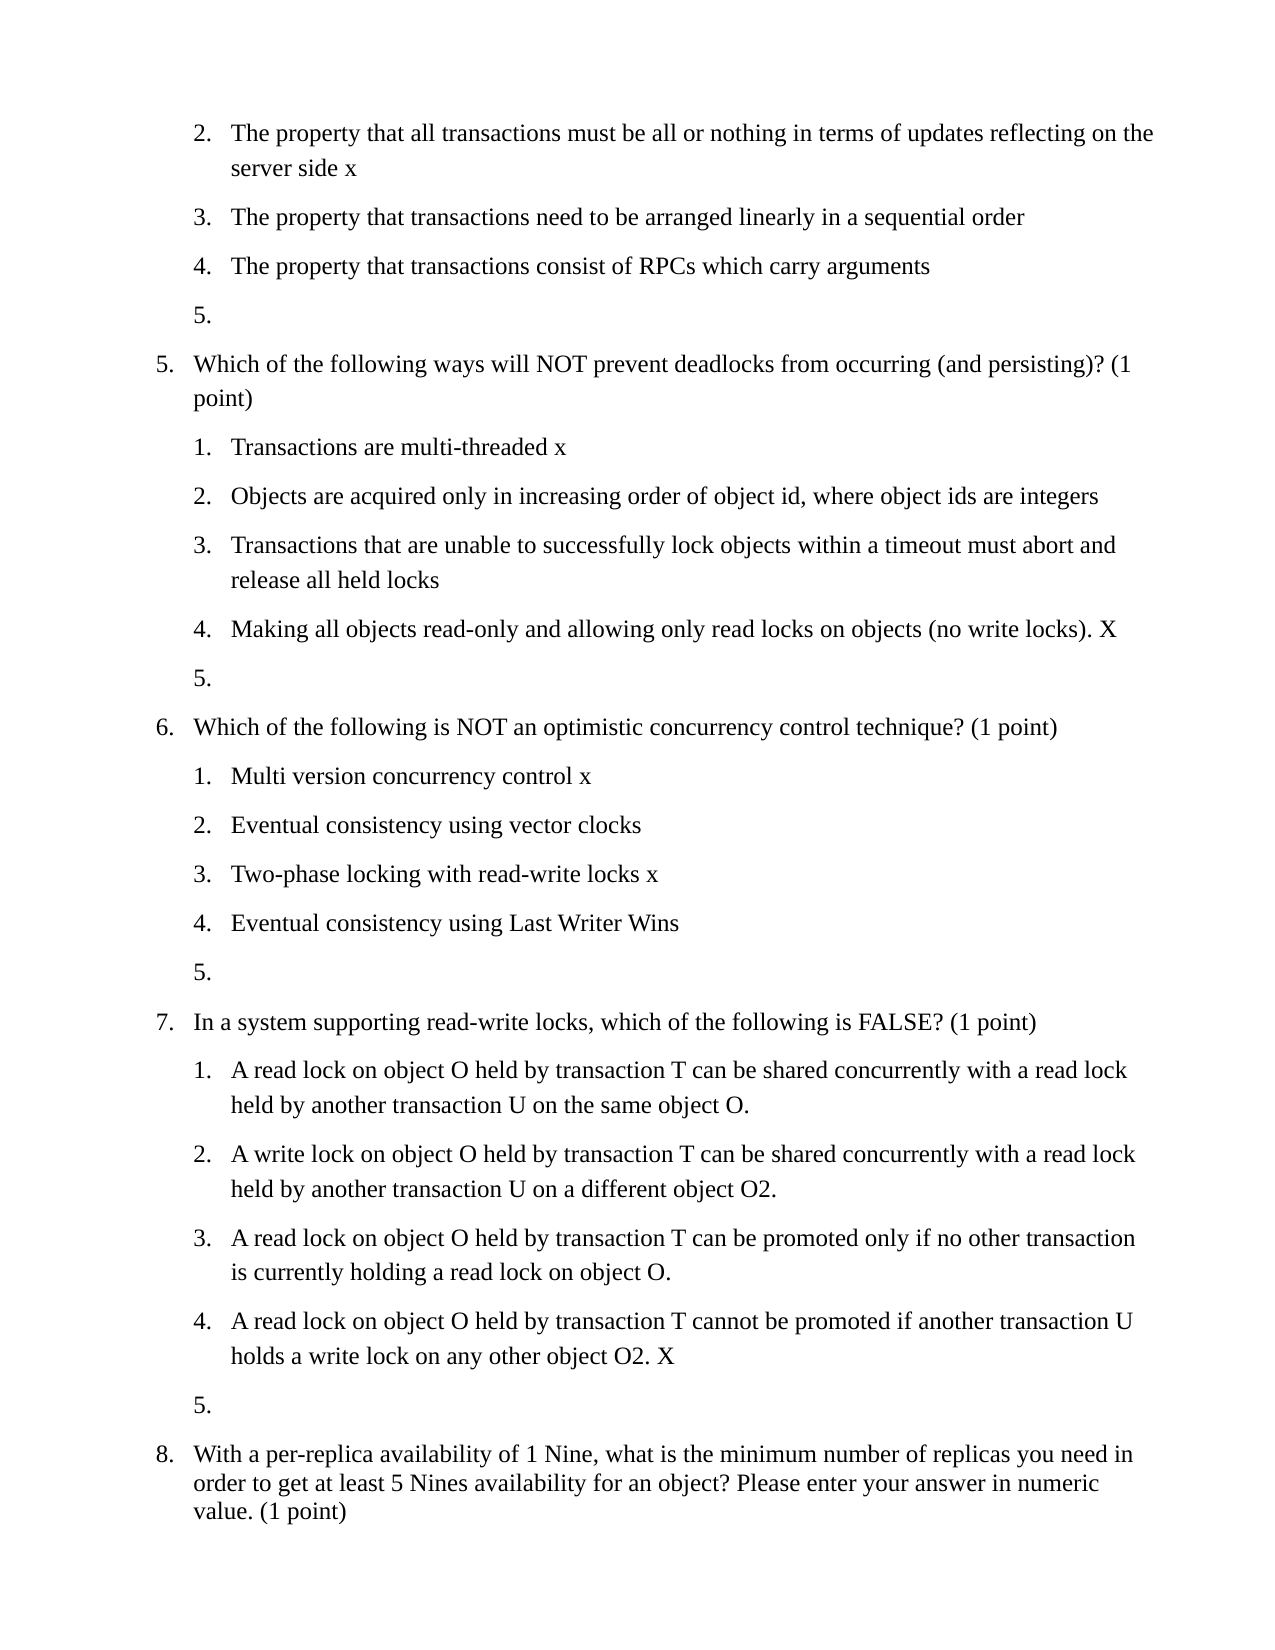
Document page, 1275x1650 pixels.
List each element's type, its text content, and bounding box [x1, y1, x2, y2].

list The property that transactions need to be arranged linearly in a sequential order [193, 202, 1157, 230]
list Making all objects read-only and allowing only read locks on objects (no write locks). X [193, 614, 1157, 643]
list Multi version concurrency control x [193, 761, 1157, 790]
list A read lock on object O held by transaction T cannot be promoted if another transaction U holds a write lock on any other object O2. X [193, 1306, 1157, 1369]
list In a system supporting read-write locks, which of the following is FALSE? (1 point) [156, 1007, 1157, 1035]
list The property that all transactions must be all or nothing in terms of updates reflecting on the server side x [193, 118, 1157, 181]
list Objects are acquired only in increasing order of object id, where object ids are integers [193, 481, 1157, 510]
list A read lock on object O held by transaction T can be shared concurrently with a read lock held by another transaction U on the same object O. [193, 1056, 1157, 1119]
list Eventual consistency using Last Writer Wins [193, 908, 1157, 937]
list A write lock on object O held by transaction T can be shared concurrently with a read lock held by another transaction U on a different object O2. [193, 1139, 1157, 1202]
list The property that transactions consist of RPCs which carry arguments [193, 251, 1157, 279]
list Transactions that are unable to successfully lock objects within a timeout must abort and release all held locks [193, 531, 1157, 594]
list A read lock on object O held by transaction T can be promoted only if no other transaction is currently holding a read lock on object O. [193, 1223, 1157, 1286]
list Eventual consistency using vector clocks [193, 810, 1157, 839]
list Which of the following is NOT an optimistic concurrency control technique? (1 point) [156, 712, 1157, 741]
list Transactions are multi-threaded x [193, 432, 1157, 461]
list Two-phase locking with read-write locks x [193, 859, 1157, 888]
list With a per-replica availability of 1 Nine, what is the minimum number of replicas you need in order to get at least 5 Nines availability for an object? Please enter your answer in numeric value. (1 point) [156, 1439, 1157, 1525]
list Which of the following ways will NOT prevent deadlocks from occurring (and persisting)? (1 point) [156, 349, 1157, 412]
